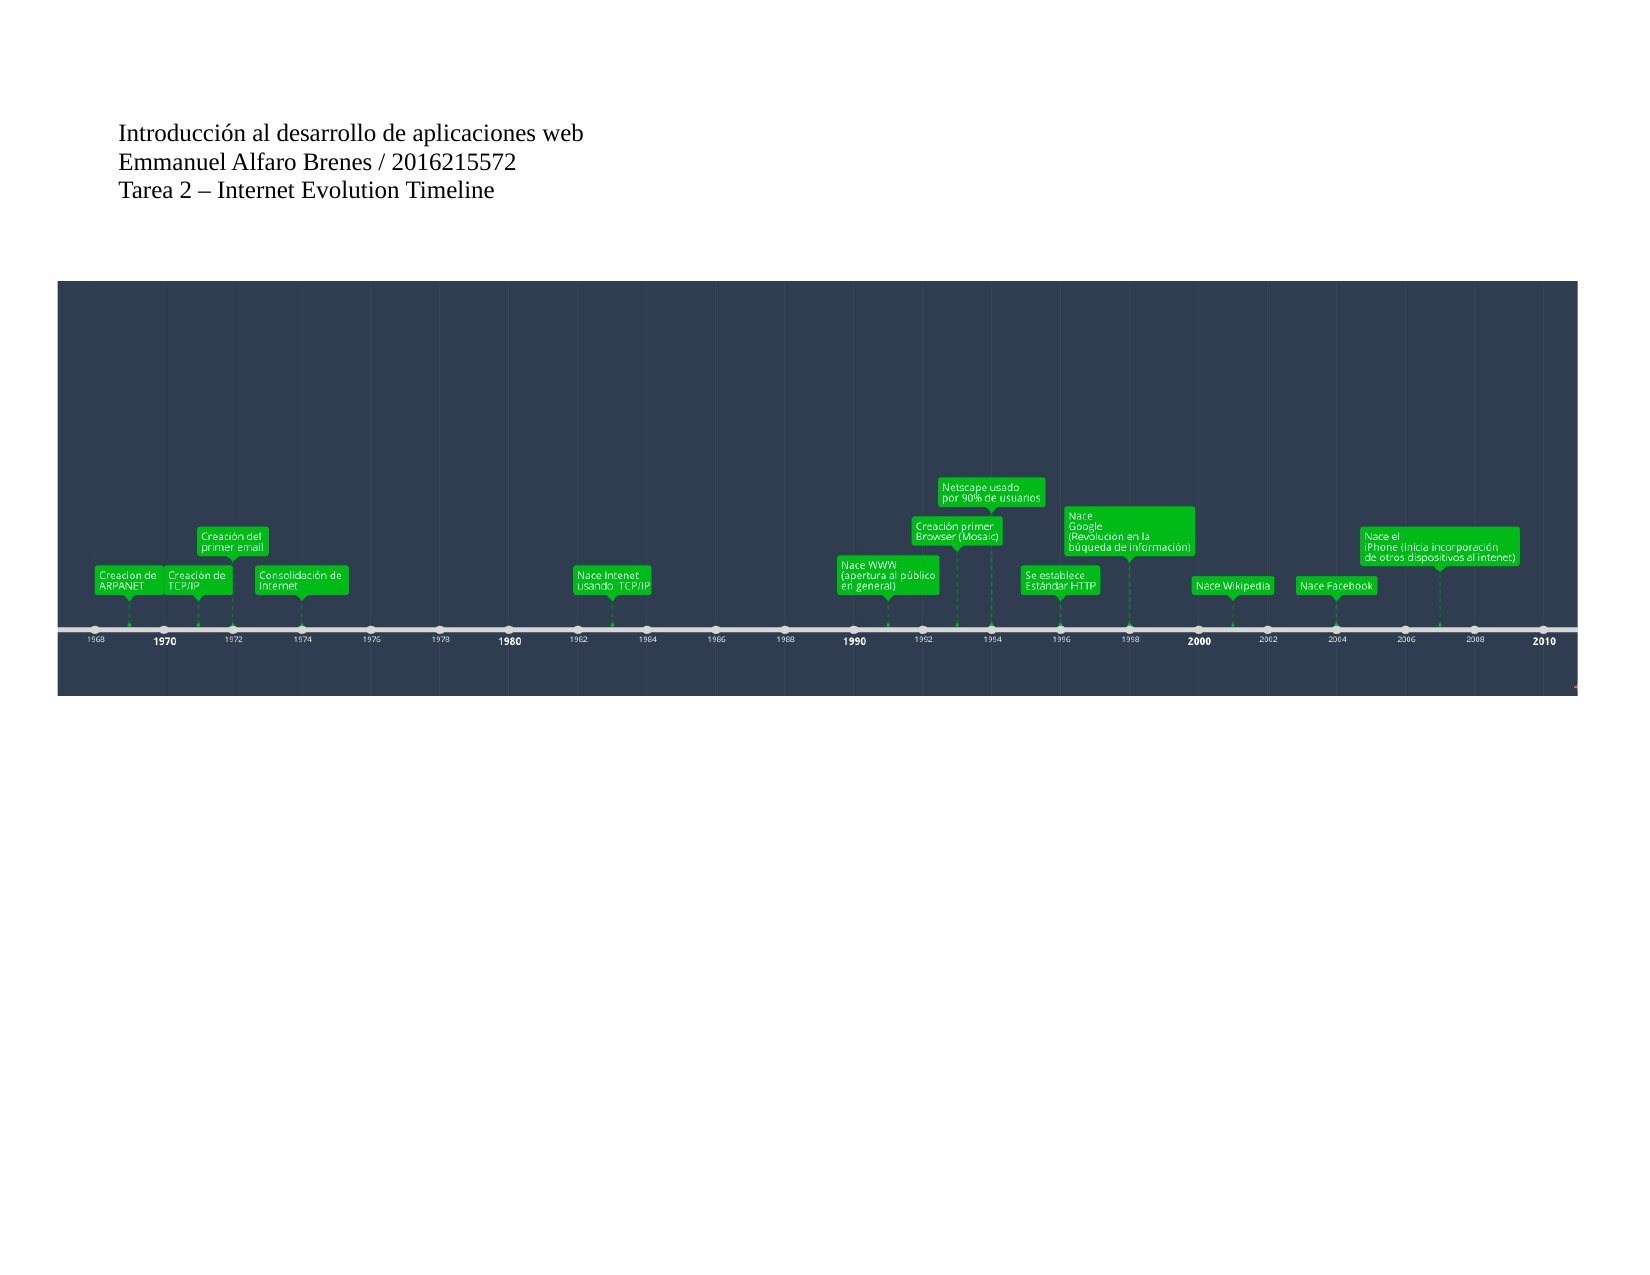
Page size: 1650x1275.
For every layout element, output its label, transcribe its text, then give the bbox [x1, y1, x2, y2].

text Tarea 2 – Internet Evolution Timeline [118, 176, 1532, 204]
text Introducción al desarrollo de aplicaciones web [118, 118, 1532, 147]
picture [57, 281, 1578, 696]
text Emmanuel Alfaro Brenes / 2016215572 [118, 147, 1532, 176]
